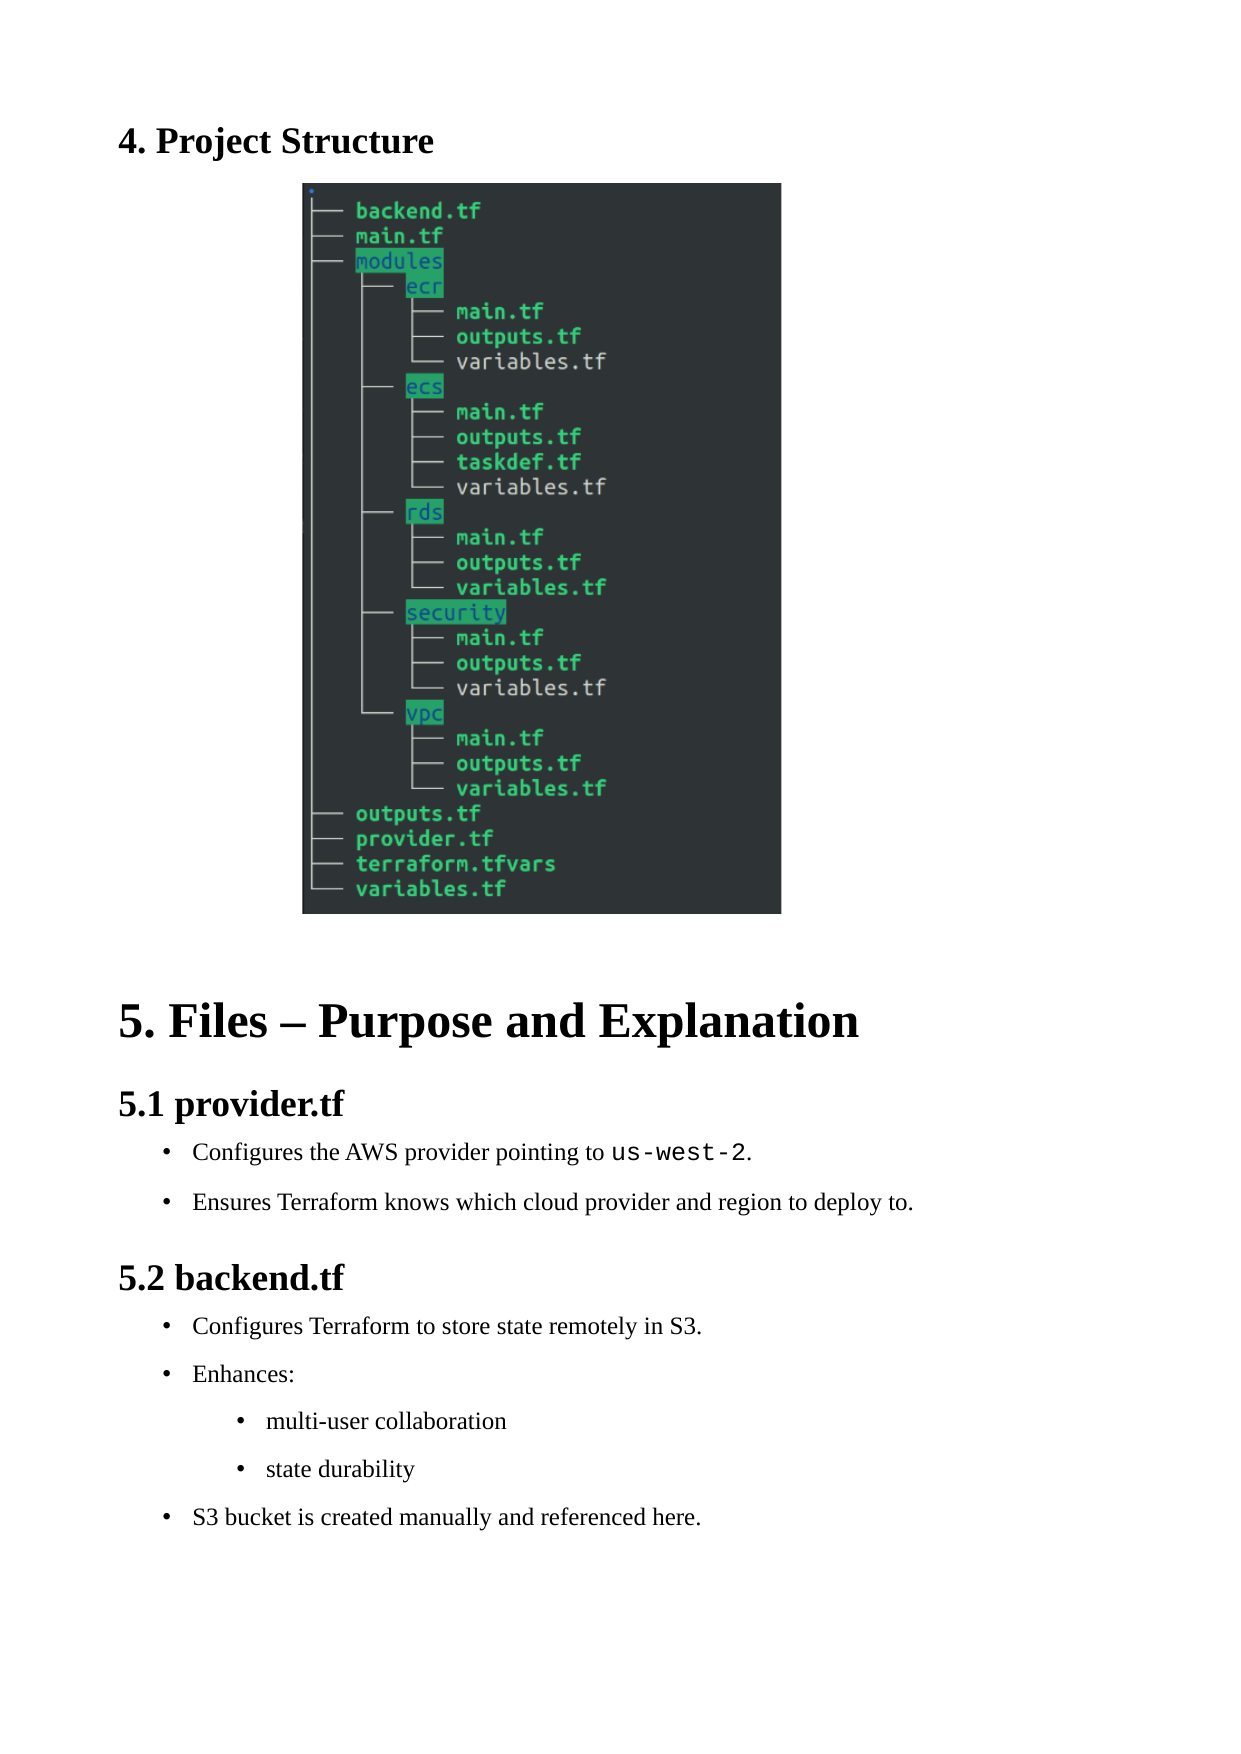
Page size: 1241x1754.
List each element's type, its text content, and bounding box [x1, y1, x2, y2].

picture [302, 183, 782, 914]
subtitle 5.2 backend.tf [118, 1256, 1122, 1299]
list Configures the AWS provider pointing to us-west-2. [162, 1137, 1122, 1168]
list Enhances: [162, 1359, 1122, 1387]
subtitle 5.1 provider.tf [118, 1081, 1122, 1124]
subtitle 4. Project Structure [118, 118, 1122, 161]
list Configures Terraform to store state remotely in S3. [162, 1311, 1122, 1340]
list S3 bucket is created manually and referenced here. [162, 1502, 1122, 1530]
list state durability [236, 1454, 1122, 1483]
list Ensures Terraform knows which cloud provider and region to deploy to. [162, 1187, 1122, 1216]
list multi-user collaboration [236, 1406, 1122, 1435]
subtitle 5. Files – Purpose and Explanation [118, 991, 1122, 1048]
